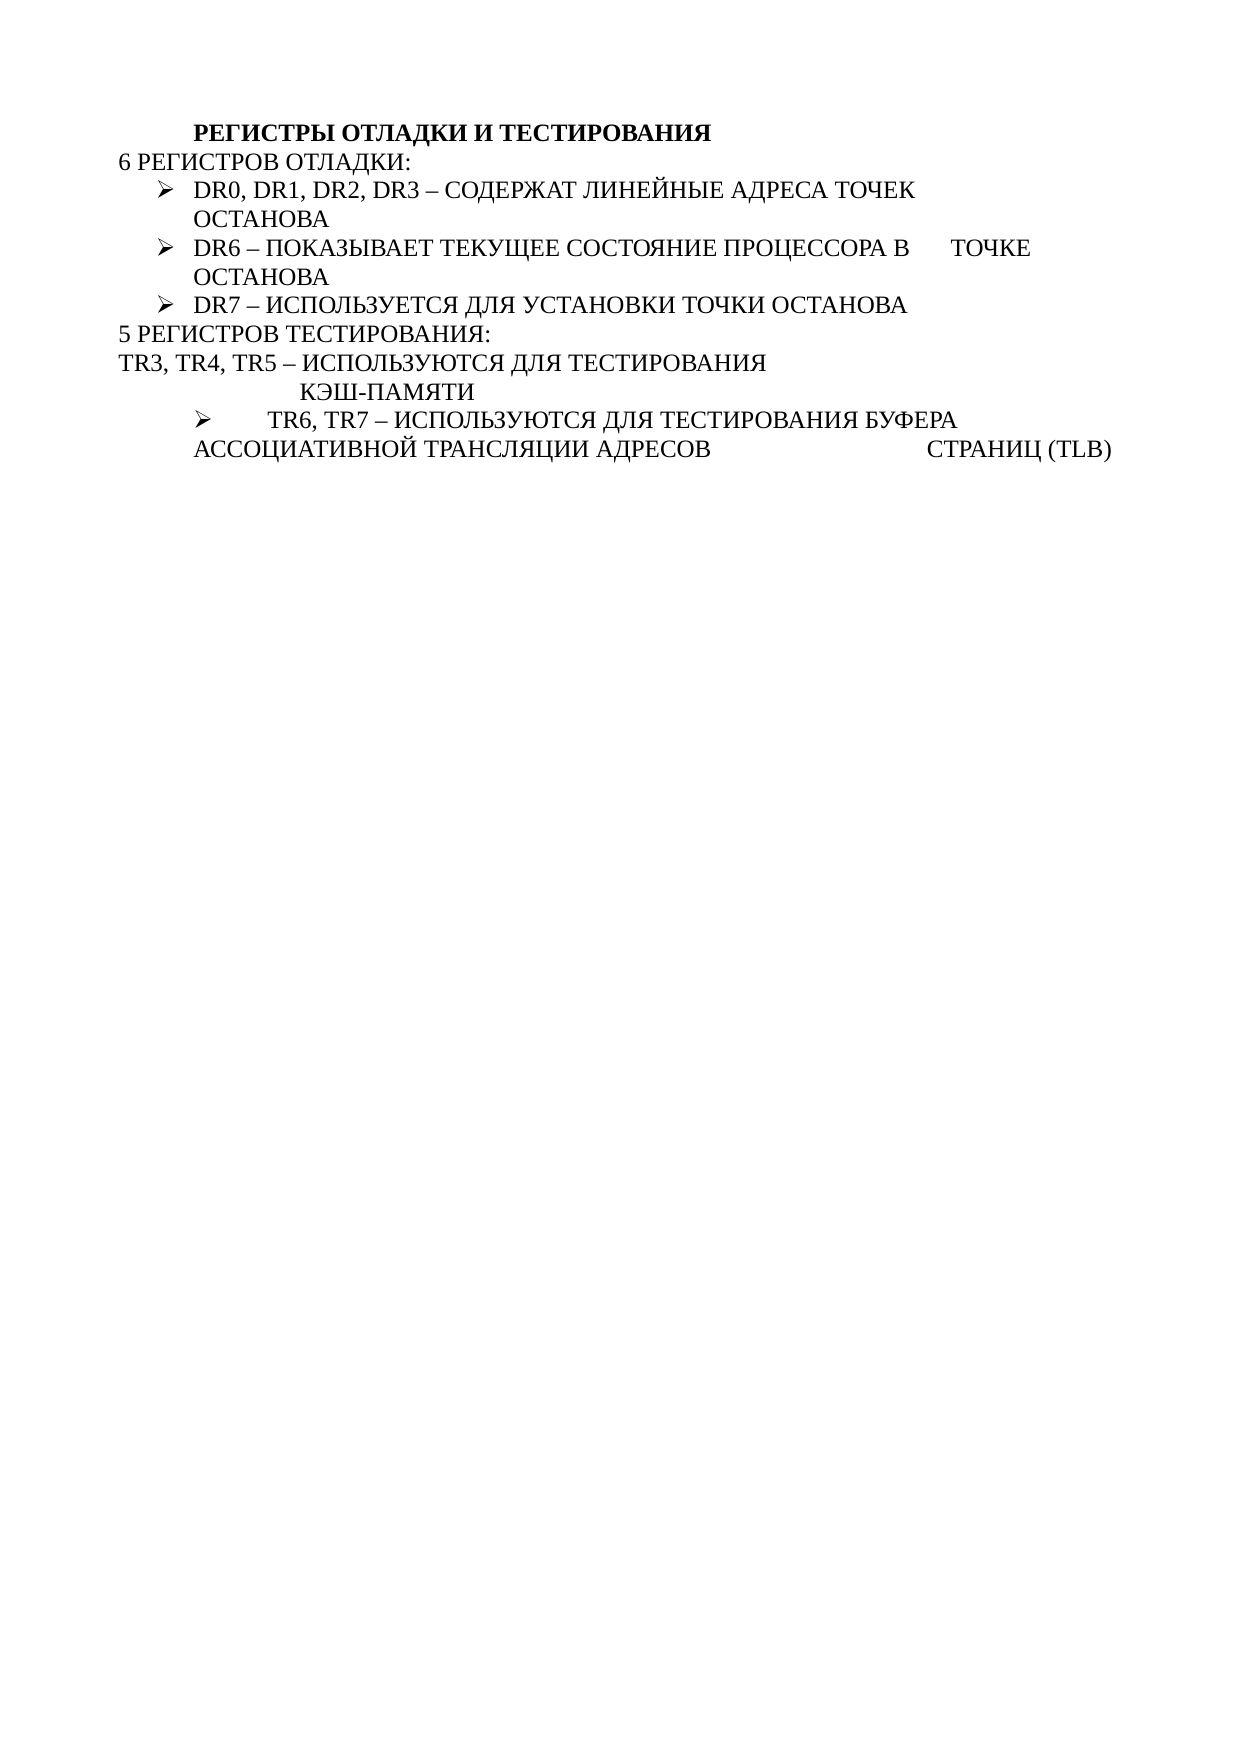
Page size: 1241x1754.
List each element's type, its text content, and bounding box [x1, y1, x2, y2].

text РЕГИСТРЫ ОТЛАДКИ И ТЕСТИРОВАНИЯ [193, 118, 1122, 147]
list DR7 – ИСПОЛЬЗУЕТСЯ ДЛЯ УСТАНОВКИ ТОЧКИ ОСТАНОВА [156, 291, 1122, 319]
text КЭШ-ПАМЯТИ [118, 377, 1122, 406]
list DR0, DR1, DR2, DR3 – СОДЕРЖАТ ЛИНЕЙНЫЕ АДРЕСА ТОЧЕК ОСТАНОВА [156, 176, 1122, 233]
list ТR6, ТR7 – ИСПОЛЬЗУЮТСЯ ДЛЯ ТЕСТИРОВАНИЯ БУФЕРА АССОЦИАТИВНОЙ ТРАНСЛЯЦИИ АДРЕСОВ СТРАНИЦ (TLB) [193, 406, 1122, 463]
text 6 РЕГИСТРОВ ОТЛАДКИ: [118, 147, 1122, 176]
text ТR3, ТR4, ТR5 – ИСПОЛЬЗУЮТСЯ ДЛЯ ТЕСТИРОВАНИЯ [118, 348, 1122, 377]
text 5 РЕГИСТРОВ ТЕСТИРОВАНИЯ: [118, 319, 1122, 348]
list DR6 – ПОКАЗЫВАЕТ ТЕКУЩЕЕ СОСТОЯНИЕ ПРОЦЕССОРА В ТОЧКЕ ОСТАНОВА [156, 233, 1122, 291]
